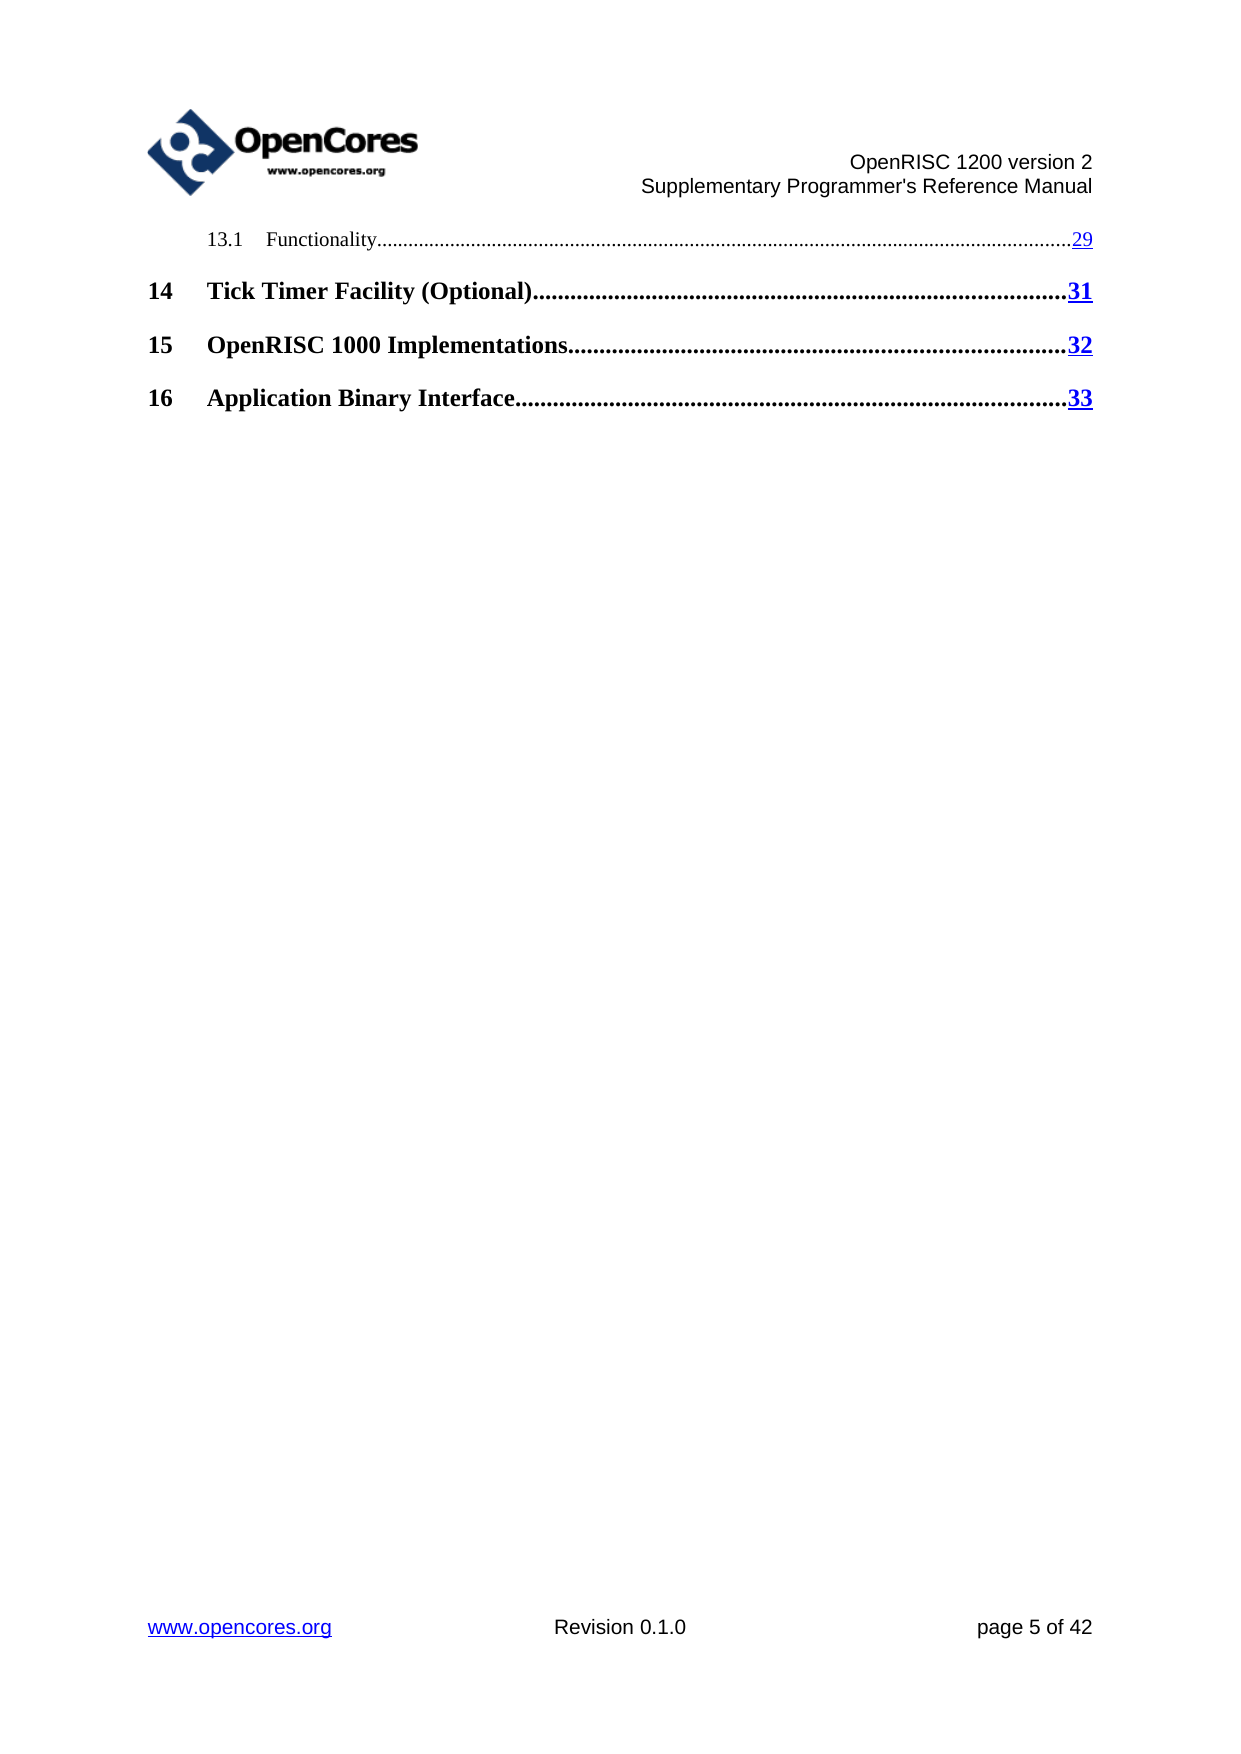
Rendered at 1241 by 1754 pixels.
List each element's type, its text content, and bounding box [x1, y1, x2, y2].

text 16 Application Binary Interface 33 [148, 383, 1093, 412]
text 13.1 Functionality 29 [207, 227, 1093, 251]
text 14 Tick Timer Facility (Optional) 31 [148, 276, 1093, 305]
picture [147, 109, 418, 196]
text 15 OpenRISC 1000 Implementations 32 [148, 330, 1093, 358]
